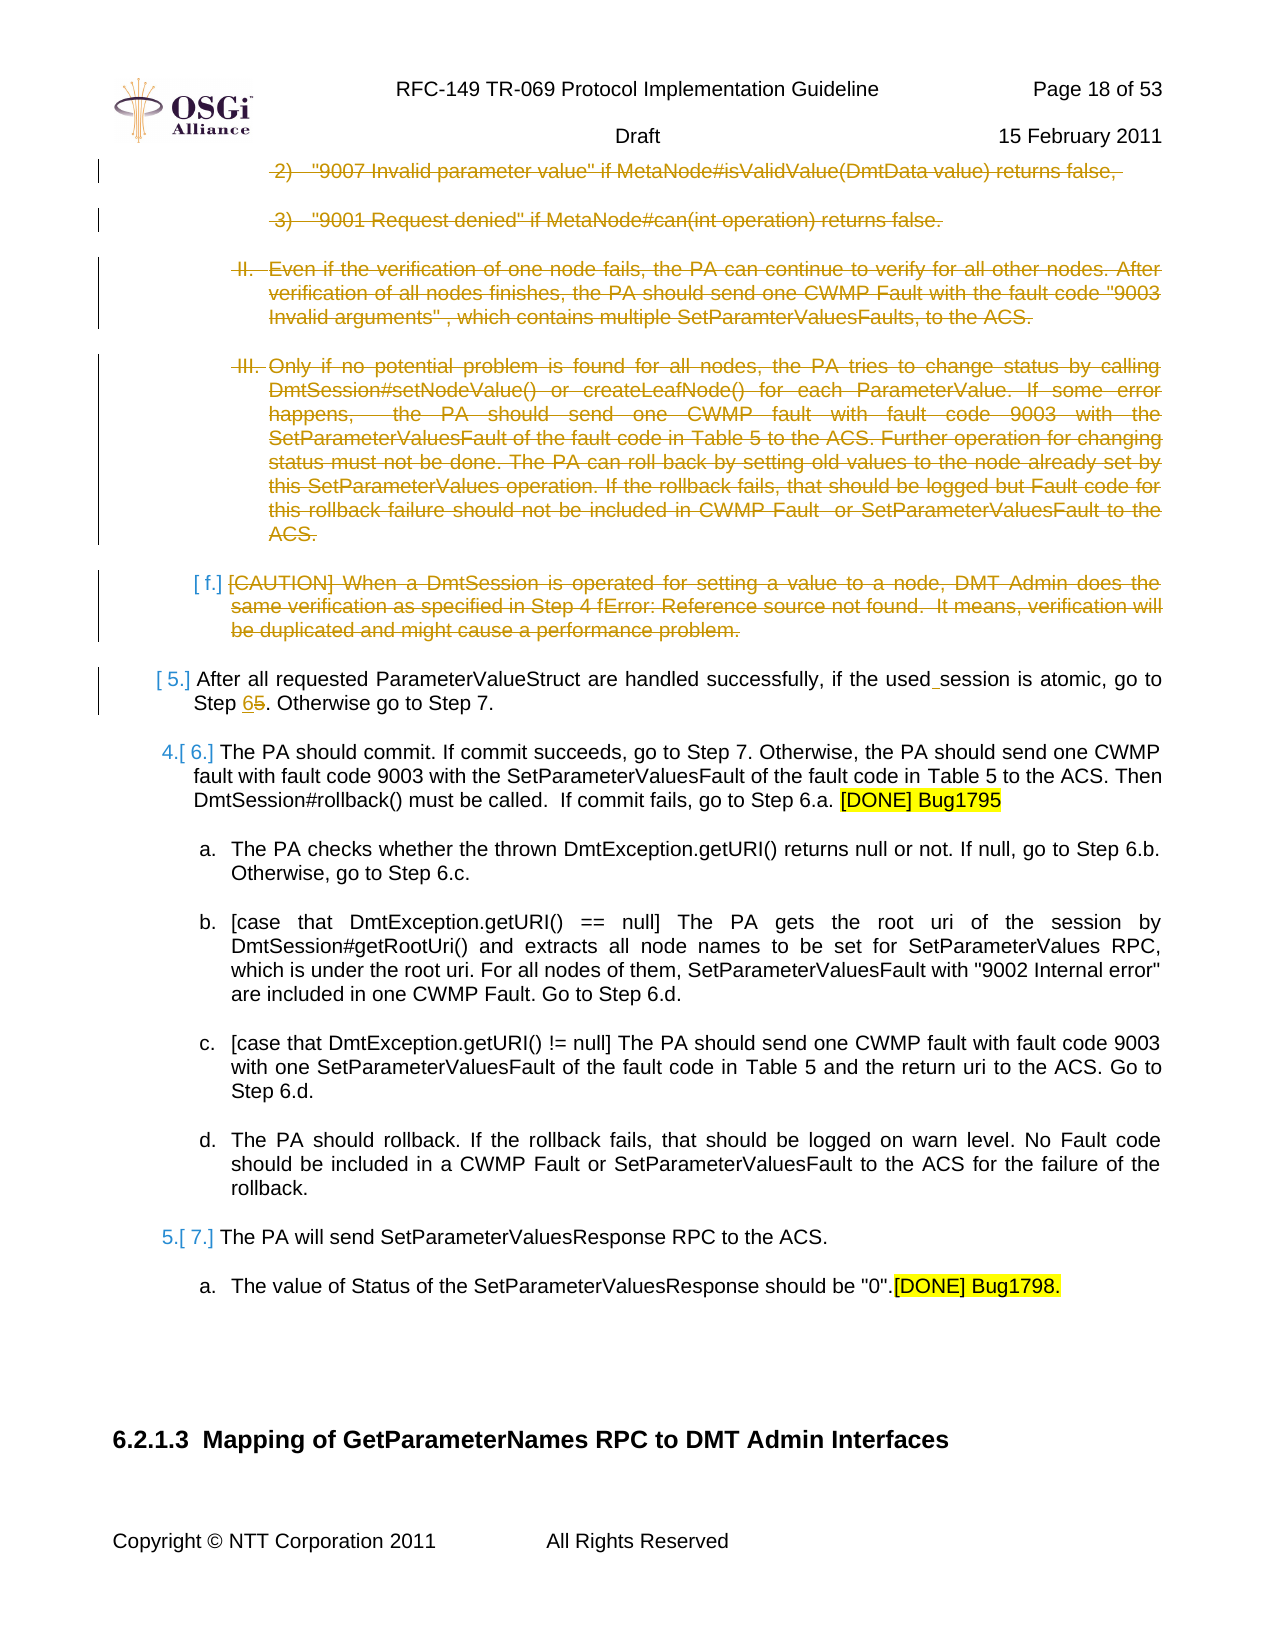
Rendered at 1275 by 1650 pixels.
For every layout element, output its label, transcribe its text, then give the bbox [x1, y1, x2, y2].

list The PA should rollback. If the rollback fails, that should be logged on warn level. No Fault code should be included in a CWMP Fault or SetParameterValuesFault to the ACS for the failure of the rollback. [193, 1128, 1162, 1199]
list [case that DmtException.getURI() == null] The PA gets the root uri of the session by DmtSession#getRootUri() and extracts all node names to be set for SetParameterValues RPC, which is under the root uri. For all nodes of them, SetParameterValuesFault with "9002 Internal error" are included in one CWMP Fault. Go to Step 6.d. [193, 910, 1162, 1006]
picture [114, 78, 254, 143]
list Mapping of GetParameterNames RPC to DMT Admin Interfaces [112, 1425, 1162, 1454]
list After all requested ParameterValueStruct are handled successfully, if the used session is atomic, go to Step 6. Otherwise go to Step 7. [156, 667, 1162, 715]
list The value of Status of the SetParameterValuesResponse should be "0".[DONE] Bug1798. [193, 1273, 1162, 1297]
list The PA will send SetParameterValuesResponse RPC to the ACS. [156, 1224, 1162, 1248]
list [case that DmtException.getURI() != null] The PA should send one CWMP fault with fault code 9003 with one SetParameterValuesFault of the fault code in Table 5 and the return uri to the ACS. Go to Step 6.d. [193, 1031, 1162, 1103]
list The PA should commit. If commit succeeds, go to Step 7. Otherwise, the PA should send one CWMP fault with fault code 9003 with the SetParameterValuesFault of the fault code in Table 5 to the ACS. Then DmtSession#rollback() must be called. If commit fails, go to Step 6.a. [DONE] Bug1795 [156, 740, 1162, 812]
list The PA checks whether the thrown DmtException.getURI() returns null or not. If null, go to Step 6.b. Otherwise, go to Step 6.c. [193, 837, 1162, 885]
